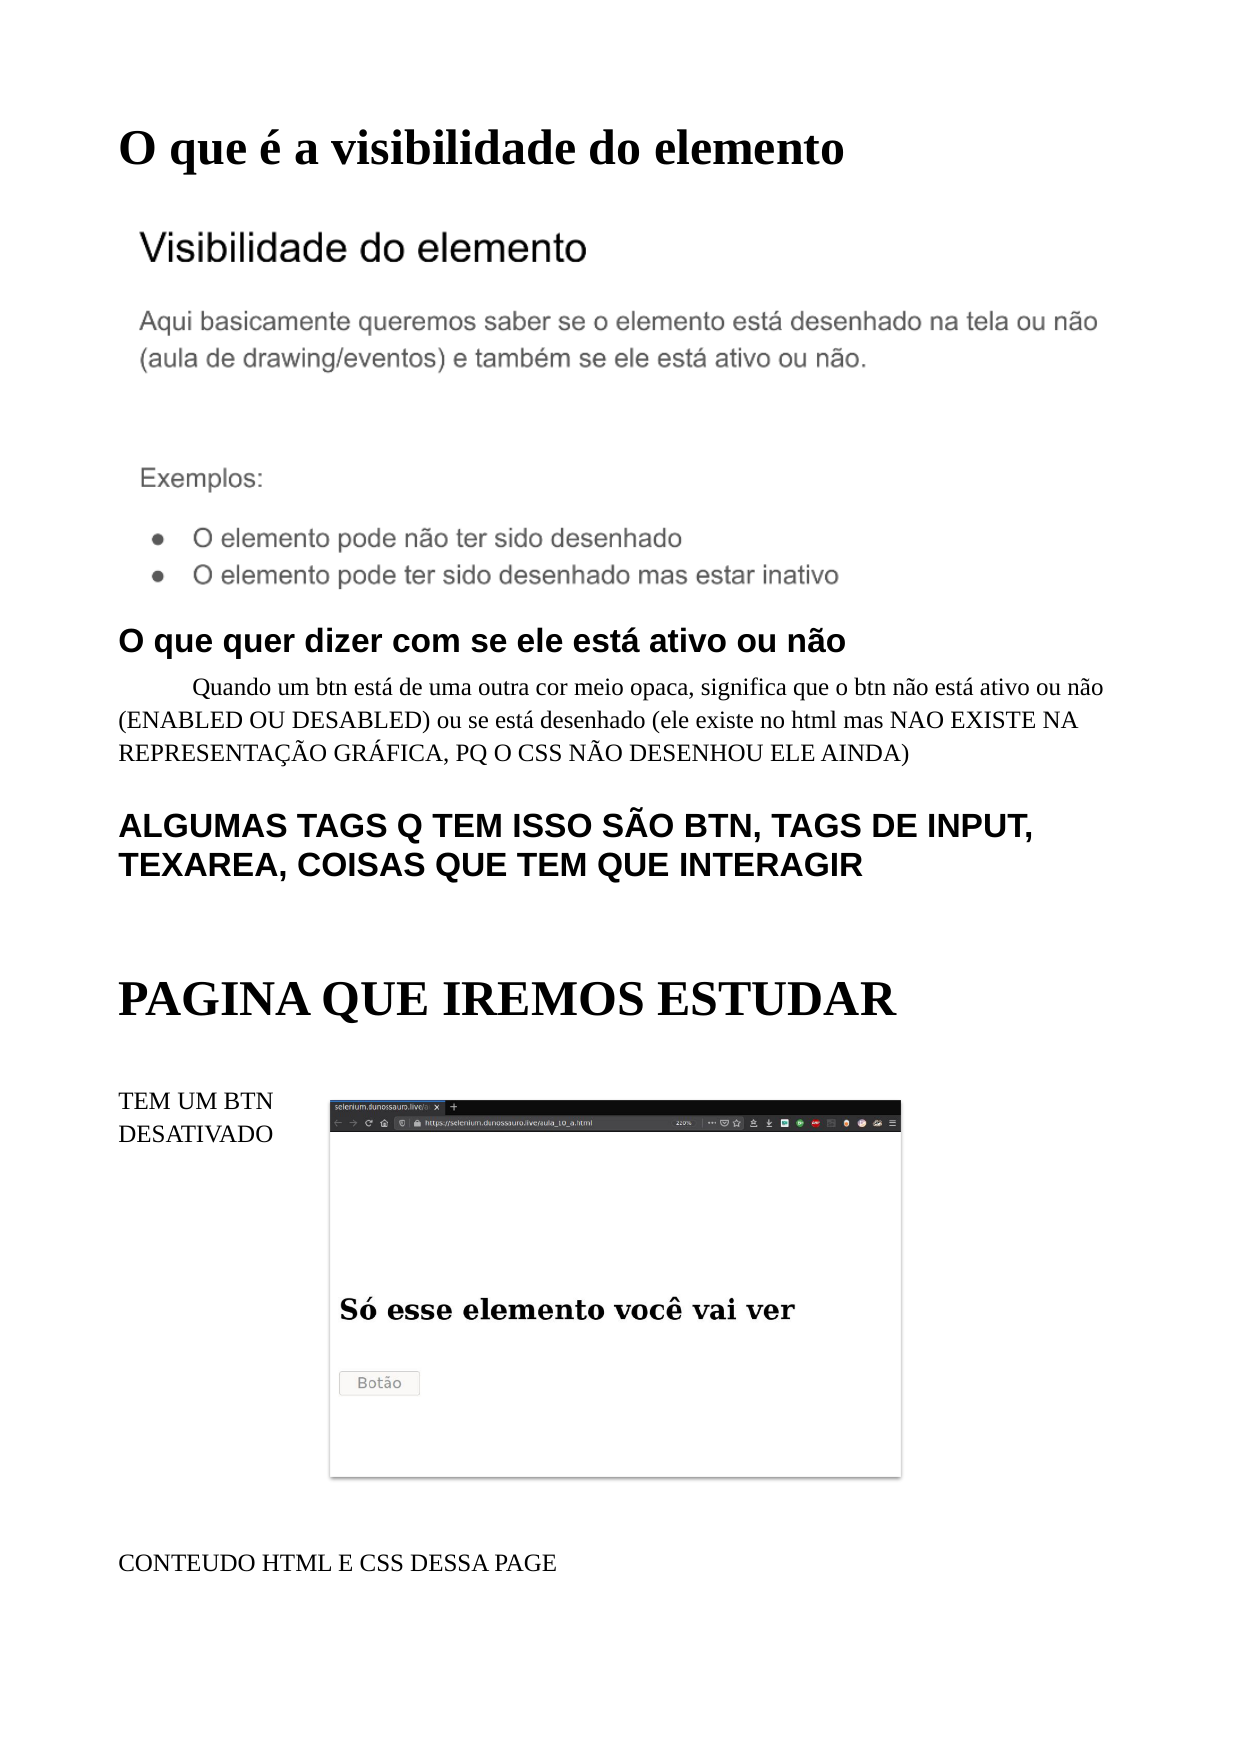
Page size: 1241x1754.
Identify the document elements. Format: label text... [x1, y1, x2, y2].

text [923, 1086, 1122, 1148]
text Quando um btn está de uma outra cor meio opaca, significa que o btn não está ativo ou não (ENABLED OU DESABLED) ou se está desenhado (ele existe no html mas NAO EXISTE NA REPRESENTAÇÃO GRÁFICA, PQ O CSS NÃO DESENHOU ELE AINDA) [118, 672, 1122, 767]
text CONTEUDO HTML E CSS DESSA PAGE [118, 1548, 1122, 1576]
subtitle O que quer dizer com se ele está ativo ou não [118, 209, 1122, 659]
subtitle ALGUMAS TAGS Q TEM ISSO SÃO BTN, TAGS DE INPUT, TEXAREA, COISAS QUE TEM QUE INTERAGIR [118, 806, 1122, 883]
subtitle PAGINA QUE IREMOS ESTUDAR [118, 969, 1122, 1026]
text TEM UM BTN DESATIVADO [118, 1086, 318, 1148]
subtitle O que é a visibilidade do elemento [118, 118, 1122, 176]
picture [318, 1086, 923, 1490]
picture [110, 212, 1114, 621]
